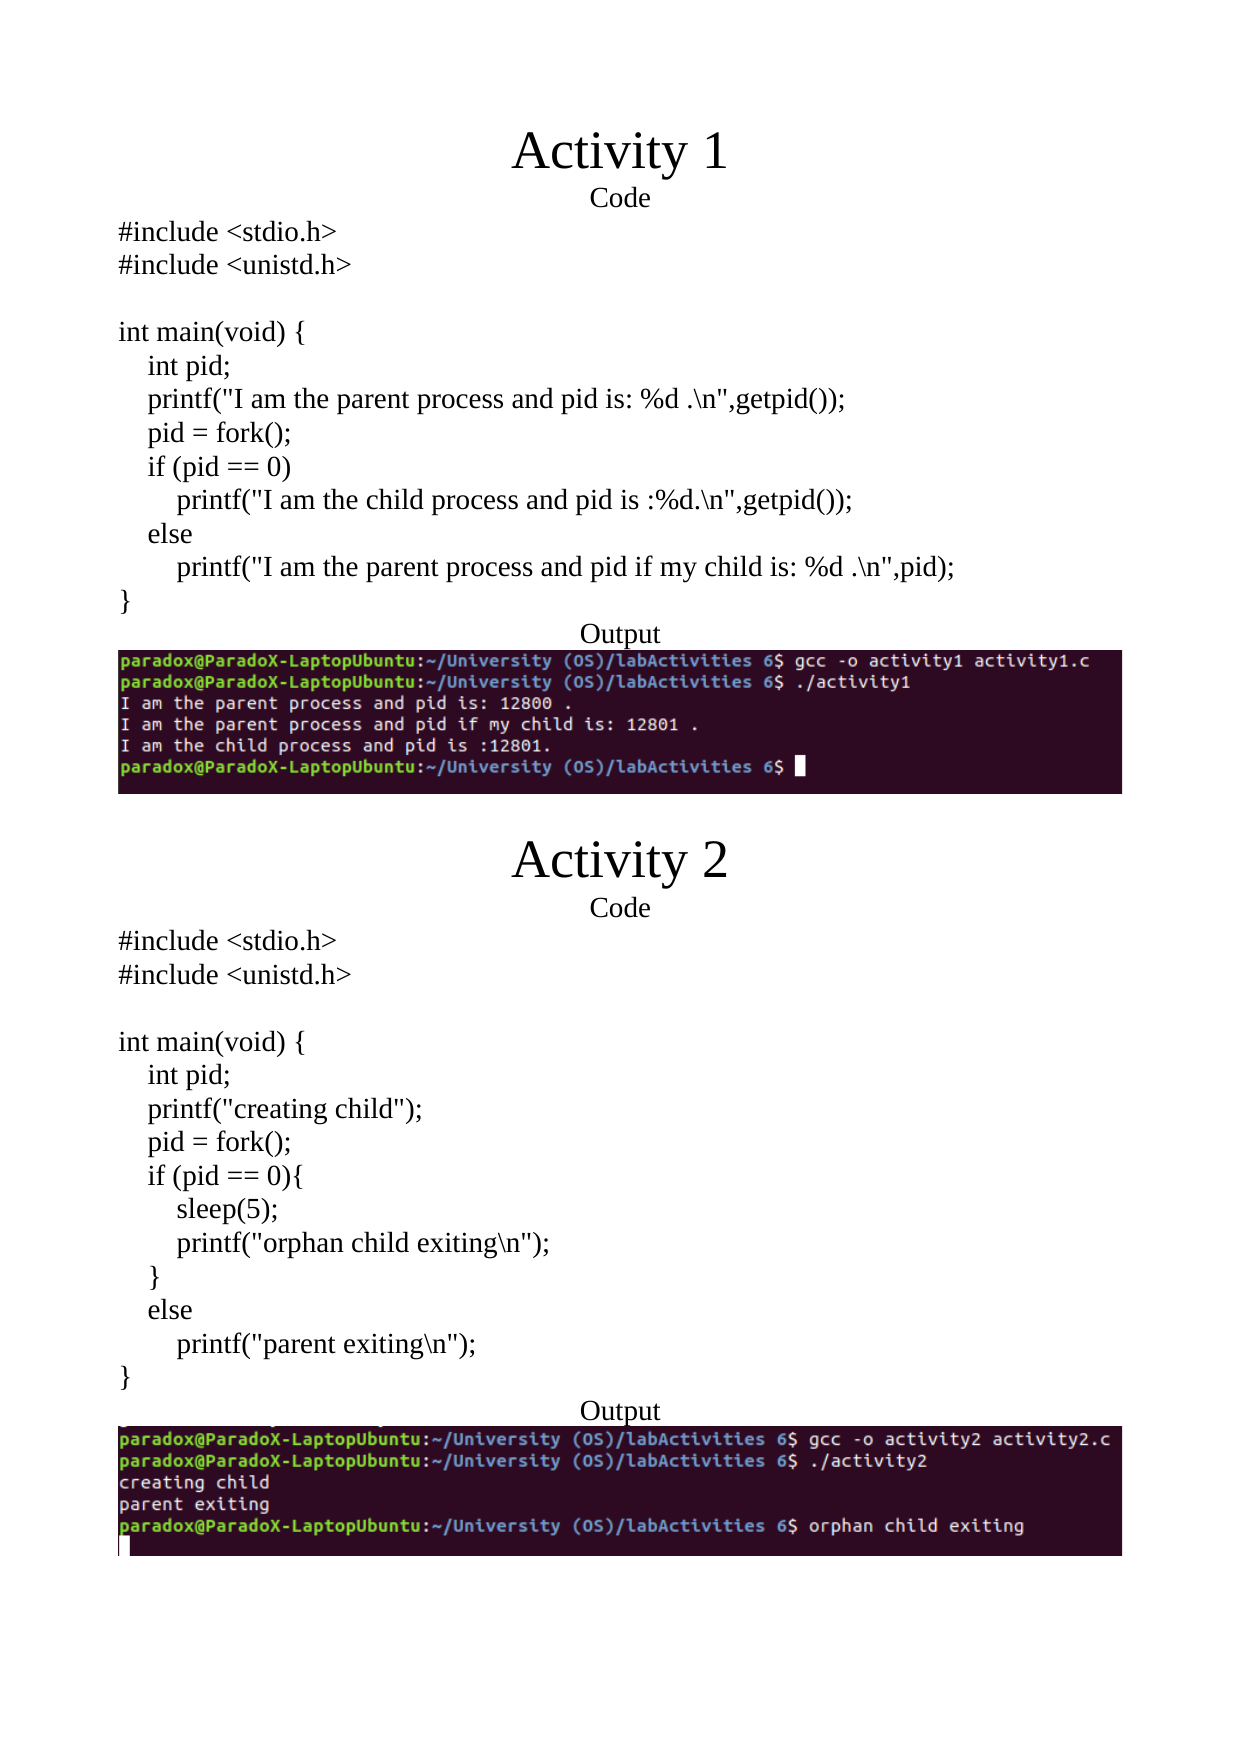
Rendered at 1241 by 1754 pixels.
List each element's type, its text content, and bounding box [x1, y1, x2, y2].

picture [118, 650, 1123, 794]
text printf("creating child"); [118, 1091, 1122, 1124]
text Activity 2 [118, 827, 1122, 890]
text Output [118, 1393, 1122, 1426]
text printf("orphan child exiting\n"); [118, 1225, 1122, 1259]
text int main(void) { [118, 314, 1122, 348]
text pid = fork(); [118, 415, 1122, 449]
text int pid; [118, 1057, 1122, 1091]
text int pid; [118, 348, 1122, 382]
text Code [118, 890, 1122, 923]
text } [118, 583, 1122, 616]
text pid = fork(); [118, 1124, 1122, 1158]
text printf("I am the parent process and pid if my child is: %d .\n",pid); [118, 549, 1122, 583]
text } [118, 1359, 1122, 1393]
text #include <unistd.h> [118, 247, 1122, 281]
picture [118, 1426, 1123, 1556]
text else [118, 1292, 1122, 1326]
text Activity 1 [118, 118, 1122, 180]
text #include <stdio.h> [118, 214, 1122, 247]
text #include <unistd.h> [118, 957, 1122, 990]
text int main(void) { [118, 1024, 1122, 1057]
text sleep(5); [118, 1192, 1122, 1225]
text printf("I am the child process and pid is :%d.\n",getpid()); [118, 482, 1122, 516]
text } [118, 1259, 1122, 1292]
text else [118, 516, 1122, 549]
text Output [118, 616, 1122, 650]
text if (pid == 0){ [118, 1158, 1122, 1192]
text printf("I am the parent process and pid is: %d .\n",getpid()); [118, 382, 1122, 415]
text printf("parent exiting\n"); [118, 1326, 1122, 1359]
text if (pid == 0) [118, 449, 1122, 482]
text Code [118, 180, 1122, 214]
text #include <stdio.h> [118, 923, 1122, 957]
